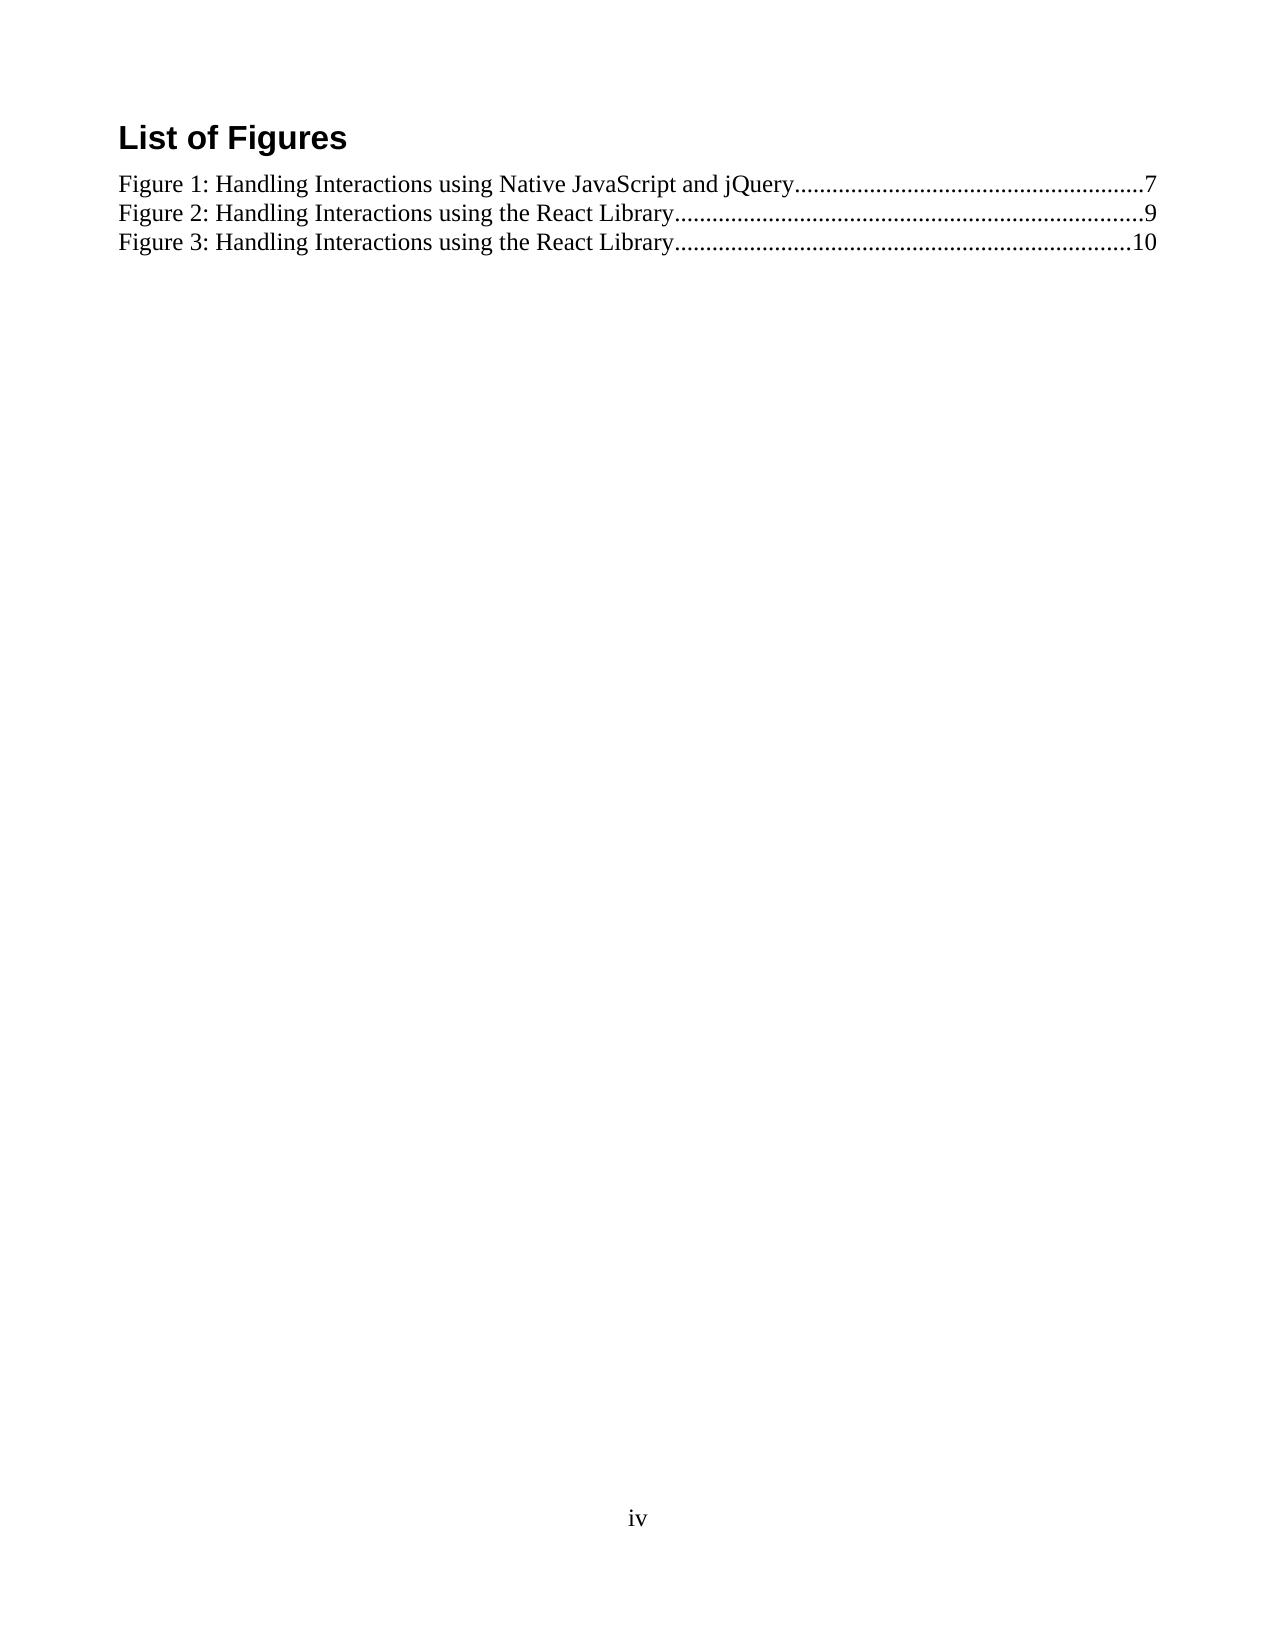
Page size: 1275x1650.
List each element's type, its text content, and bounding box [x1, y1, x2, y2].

subtitle List of Figures [118, 118, 1157, 157]
text Figure 1: Handling Interactions using Native JavaScript and jQuery 7 [118, 169, 1157, 198]
text Figure 3: Handling Interactions using the React Library 10 [118, 227, 1157, 255]
text Figure 2: Handling Interactions using the React Library 9 [118, 198, 1157, 227]
